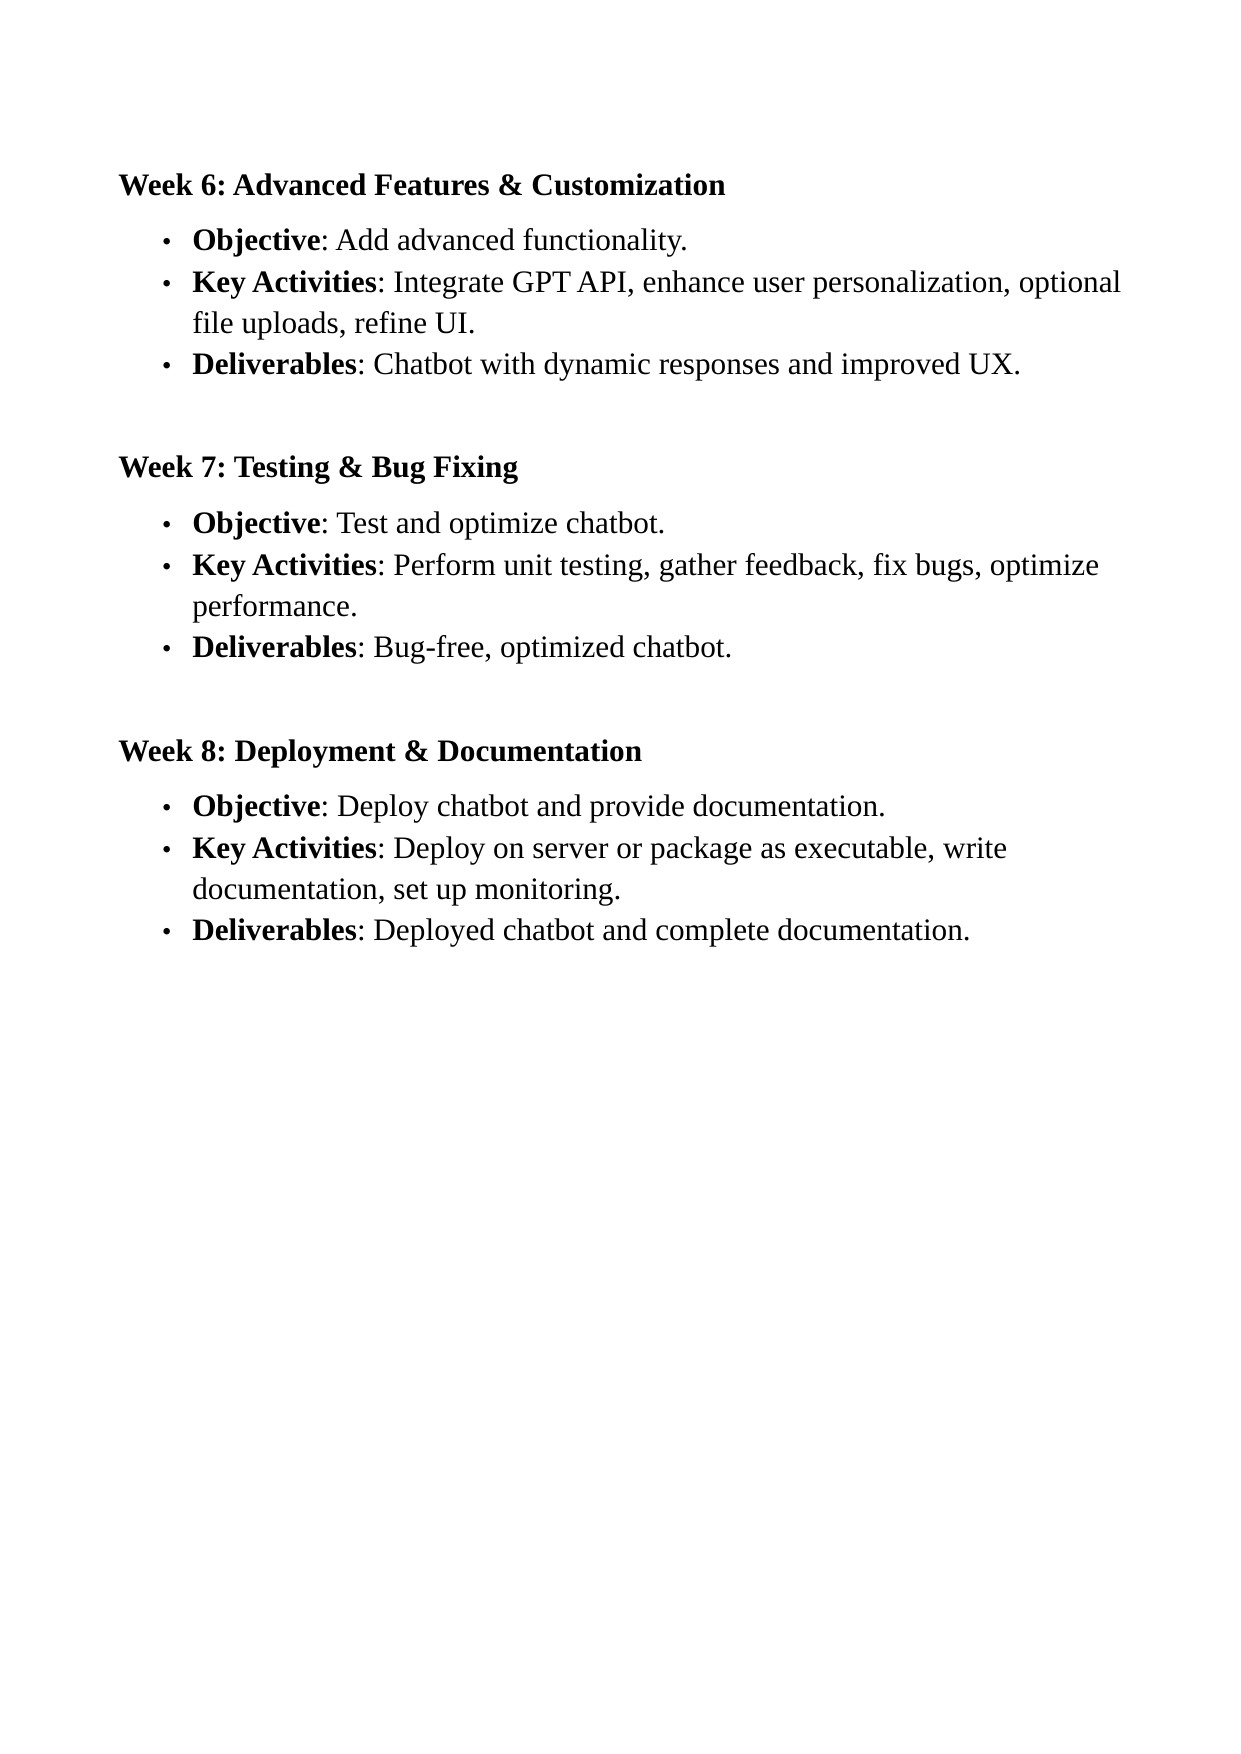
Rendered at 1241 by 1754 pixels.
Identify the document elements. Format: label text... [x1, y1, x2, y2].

list Deliverables: Chatbot with dynamic responses and improved UX. [162, 345, 1122, 381]
list Objective: Test and optimize chatbot. [162, 504, 1122, 541]
text Week 8: Deployment & Documentation [118, 732, 1122, 768]
list Deliverables: Bug-free, optimized chatbot. [162, 628, 1122, 664]
list Key Activities: Deploy on server or package as executable, write documentation, set up monitoring. [162, 829, 1122, 906]
list Objective: Add advanced functionality. [162, 222, 1122, 257]
text Week 7: Testing & Bug Fixing [118, 449, 1122, 485]
list Key Activities: Integrate GPT API, enhance user personalization, optional file uploads, refine UI. [162, 263, 1122, 340]
list Key Activities: Perform unit testing, gather feedback, fix bugs, optimize performance. [162, 546, 1122, 623]
text Week 6: Advanced Features & Customization [118, 166, 1122, 202]
list Deliverables: Deployed chatbot and complete documentation. [162, 911, 1122, 947]
list Objective: Deploy chatbot and provide documentation. [162, 788, 1122, 823]
